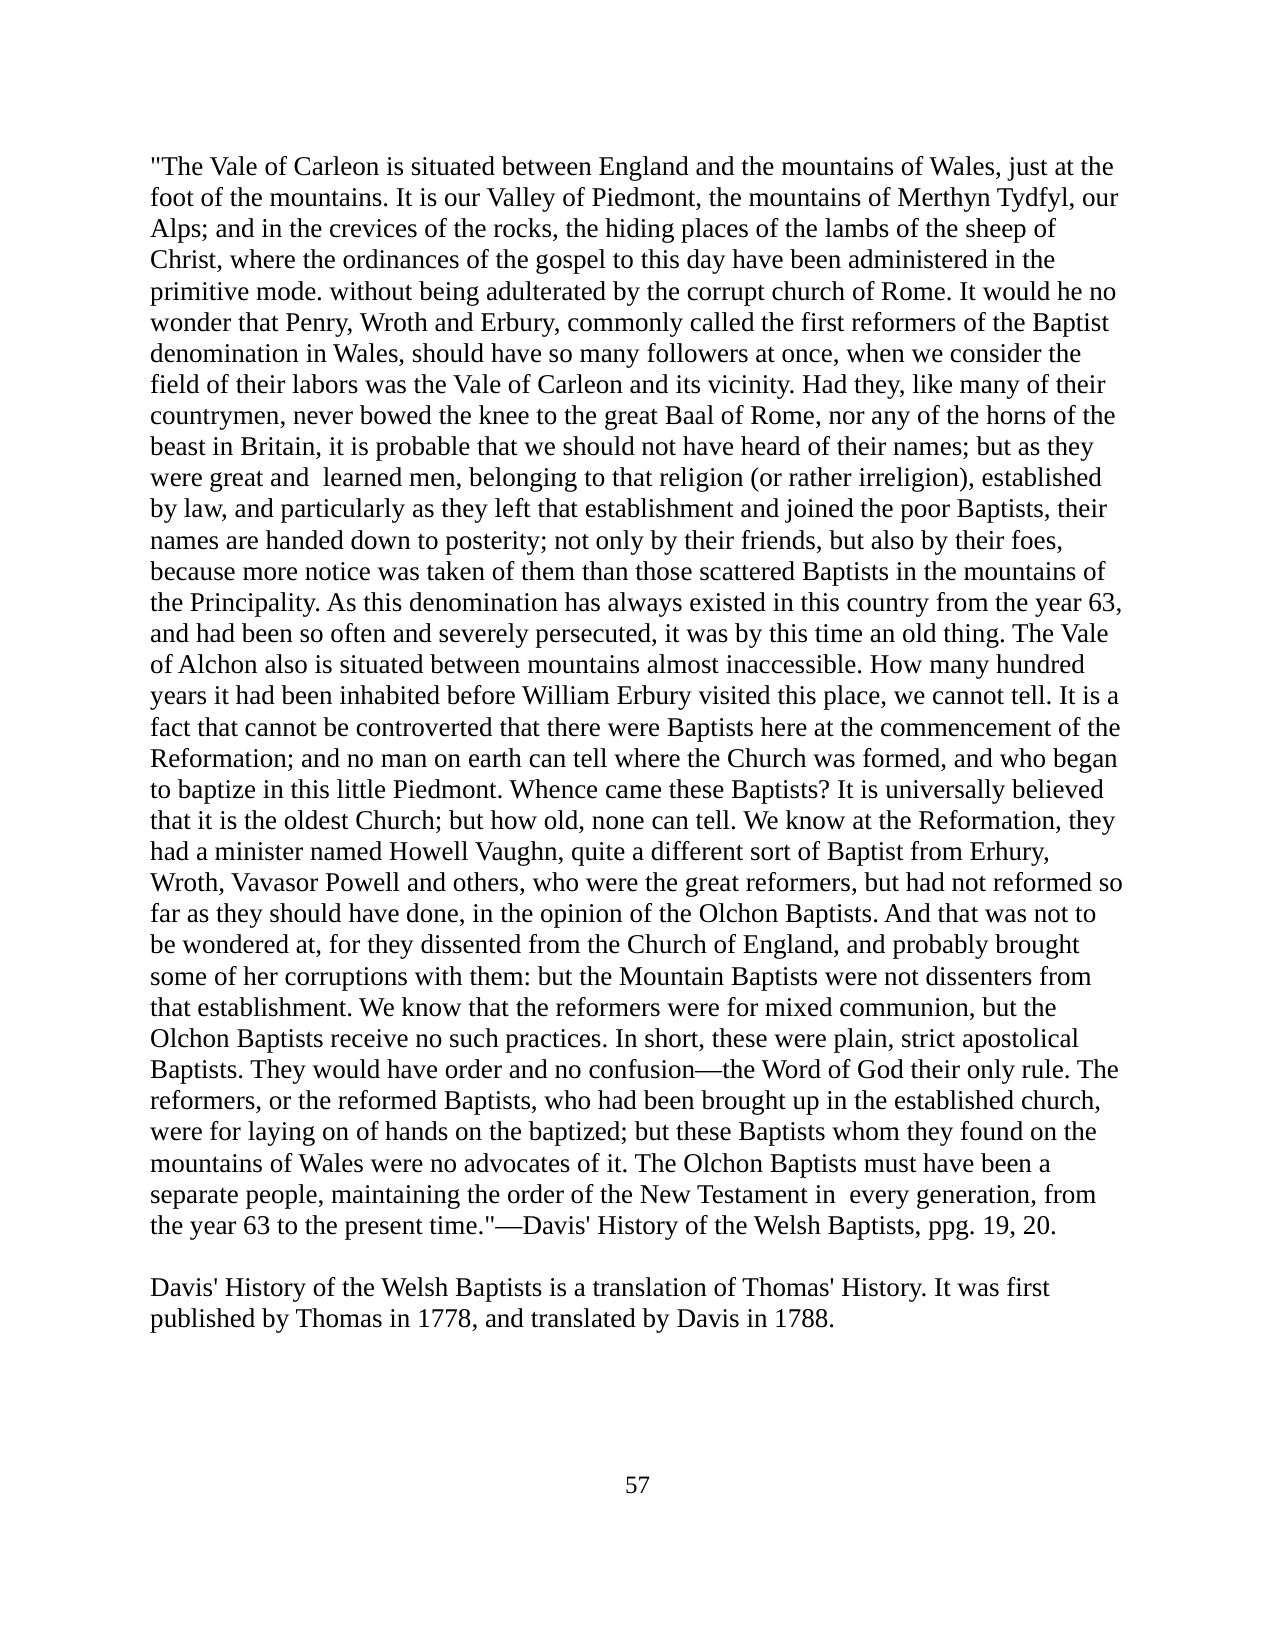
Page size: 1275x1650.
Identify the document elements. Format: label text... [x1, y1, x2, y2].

text "The Vale of Carleon is situated between England and the mountains of Wales, just at the foot of the mountains. It is our Valley of Piedmont, the mountains of Merthyn Tydfyl, our Alps; and in the crevices of the rocks, the hiding places of the lambs of the sheep of Christ, where the ordinances of the gospel to this day have been administered in the primitive mode. without being adulterated by the corrupt church of Rome. It would he no wonder that Penry, Wroth and Erbury, commonly called the first reformers of the Baptist denomination in Wales, should have so many followers at once, when we consider the field of their labors was the Vale of Carleon and its vicinity. Had they, like many of their countrymen, never bowed the knee to the great Baal of Rome, nor any of the horns of the beast in Britain, it is probable that we should not have heard of their names; but as they were great and learned men, belonging to that religion (or rather irreligion), established by law, and particularly as they left that establishment and joined the poor Baptists, their names are handed down to posterity; not only by their friends, but also by their foes, because more notice was taken of them than those scattered Baptists in the mountains of the Principality. As this denomination has always existed in this country from the year 63, and had been so often and severely persecuted, it was by this time an old thing. The Vale of Alchon also is situated between mountains almost inaccessible. How many hundred years it had been inhabited before William Erbury visited this place, we cannot tell. It is a fact that cannot be controverted that there were Baptists here at the commencement of the Reformation; and no man on earth can tell where the Church was formed, and who began to baptize in this little Piedmont. Whence came these Baptists? It is universally believed that it is the oldest Church; but how old, none can tell. We know at the Reformation, they had a minister named Howell Vaughn, quite a different sort of Baptist from Erhury, Wroth, Vavasor Powell and others, who were the great reformers, but had not reformed so far as they should have done, in the opinion of the Olchon Baptists. And that was not to be wondered at, for they dissented from the Church of England, and probably brought some of her corruptions with them: but the Mountain Baptists were not dissenters from that establishment. We know that the reformers were for mixed communion, but the Olchon Baptists receive no such practices. In short, these were plain, strict apostolical Baptists. They would have order and no confusion—the Word of God their only rule. The reformers, or the reformed Baptists, who had been brought up in the established church, were for laying on of hands on the baptized; but these Baptists whom they found on the mountains of Wales were no advocates of it. The Olchon Baptists must have been a separate people, maintaining the order of the New Testament in every generation, from the year 63 to the present time."—Davis' History of the Welsh Baptists, ppg. 19, 20. [150, 150, 1125, 1240]
text Davis' History of the Welsh Baptists is a translation of Thomas' History. It was first published by Thomas in 1778, and translated by Davis in 1788. [150, 1271, 1125, 1333]
